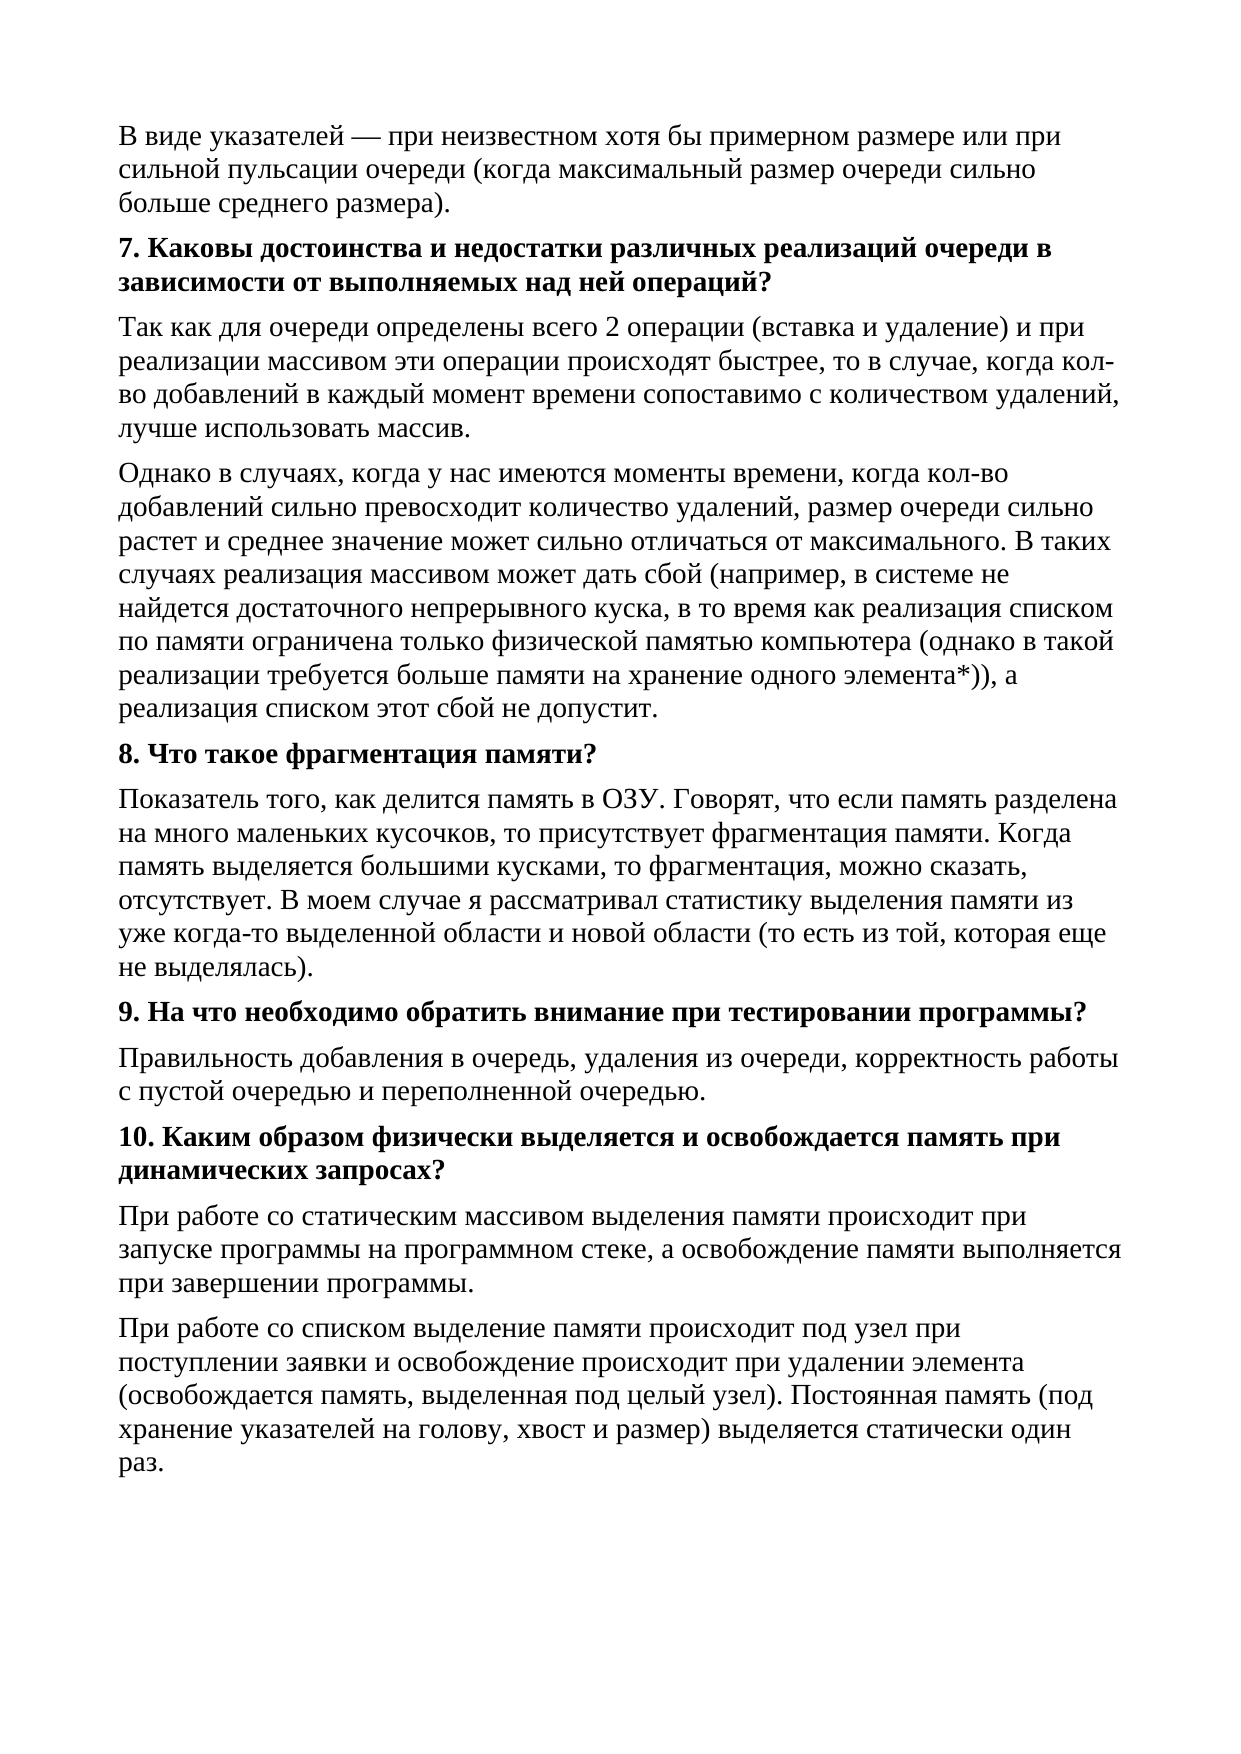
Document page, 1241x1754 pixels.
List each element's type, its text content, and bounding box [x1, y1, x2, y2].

text При работе со списком выделение памяти происходит под узел при поступлении заявки и освобождение происходит при удалении элемента (освобождается память, выделенная под целый узел). Постоянная память (под хранение указателей на голову, хвост и размер) выделяется статически один раз. [118, 1310, 1122, 1478]
text Правильность добавления в очередь, удаления из очереди, корректность работы с пустой очередью и переполненной очередью. [118, 1040, 1122, 1107]
text При работе со статическим массивом выделения памяти происходит при запуске программы на программном стеке, а освобождение памяти выполняется при завершении программы. [118, 1198, 1122, 1298]
text Однако в случаях, когда у нас имеются моменты времени, когда кол-во добавлений сильно превосходит количество удалений, размер очереди сильно растет и среднее значение может сильно отличаться от максимального. В таких случаях реализация массивом может дать сбой (например, в системе не найдется достаточного непрерывного куска, в то время как реализация списком по памяти ограничена только физической памятью компьютера (однако в такой реализации требуется больше памяти на хранение одного элемента*)), а реализация списком этот сбой не допустит. [118, 456, 1122, 724]
text Так как для очереди определены всего 2 операции (вставка и удаление) и при реализации массивом эти операции происходят быстрее, то в случае, когда кол-во добавлений в каждый момент времени сопоставимо с количеством удалений, лучше использовать массив. [118, 309, 1122, 444]
text 7. Каковы достоинства и недостатки различных реализаций очереди в зависимости от выполняемых над ней операций? [118, 231, 1122, 298]
text В виде указателей — при неизвестном хотя бы примерном размере или при сильной пульсации очереди (когда максимальный размер очереди сильно больше среднего размера). [118, 118, 1122, 219]
text Показатель того, как делится память в ОЗУ. Говорят, что если память разделена на много маленьких кусочков, то присутствует фрагментация памяти. Когда память выделяется большими кусками, то фрагментация, можно сказать, отсутствует. В моем случае я рассматривал статистику выделения памяти из уже когда-то выделенной области и новой области (то есть из той, которая еще не выделялась). [118, 781, 1122, 982]
text 10. Каким образом физически выделяется и освобождается память при динамических запросах? [118, 1119, 1122, 1186]
text 8. Что такое фрагментация памяти? [118, 736, 1122, 769]
text 9. На что необходимо обратить внимание при тестировании программы? [118, 994, 1122, 1028]
